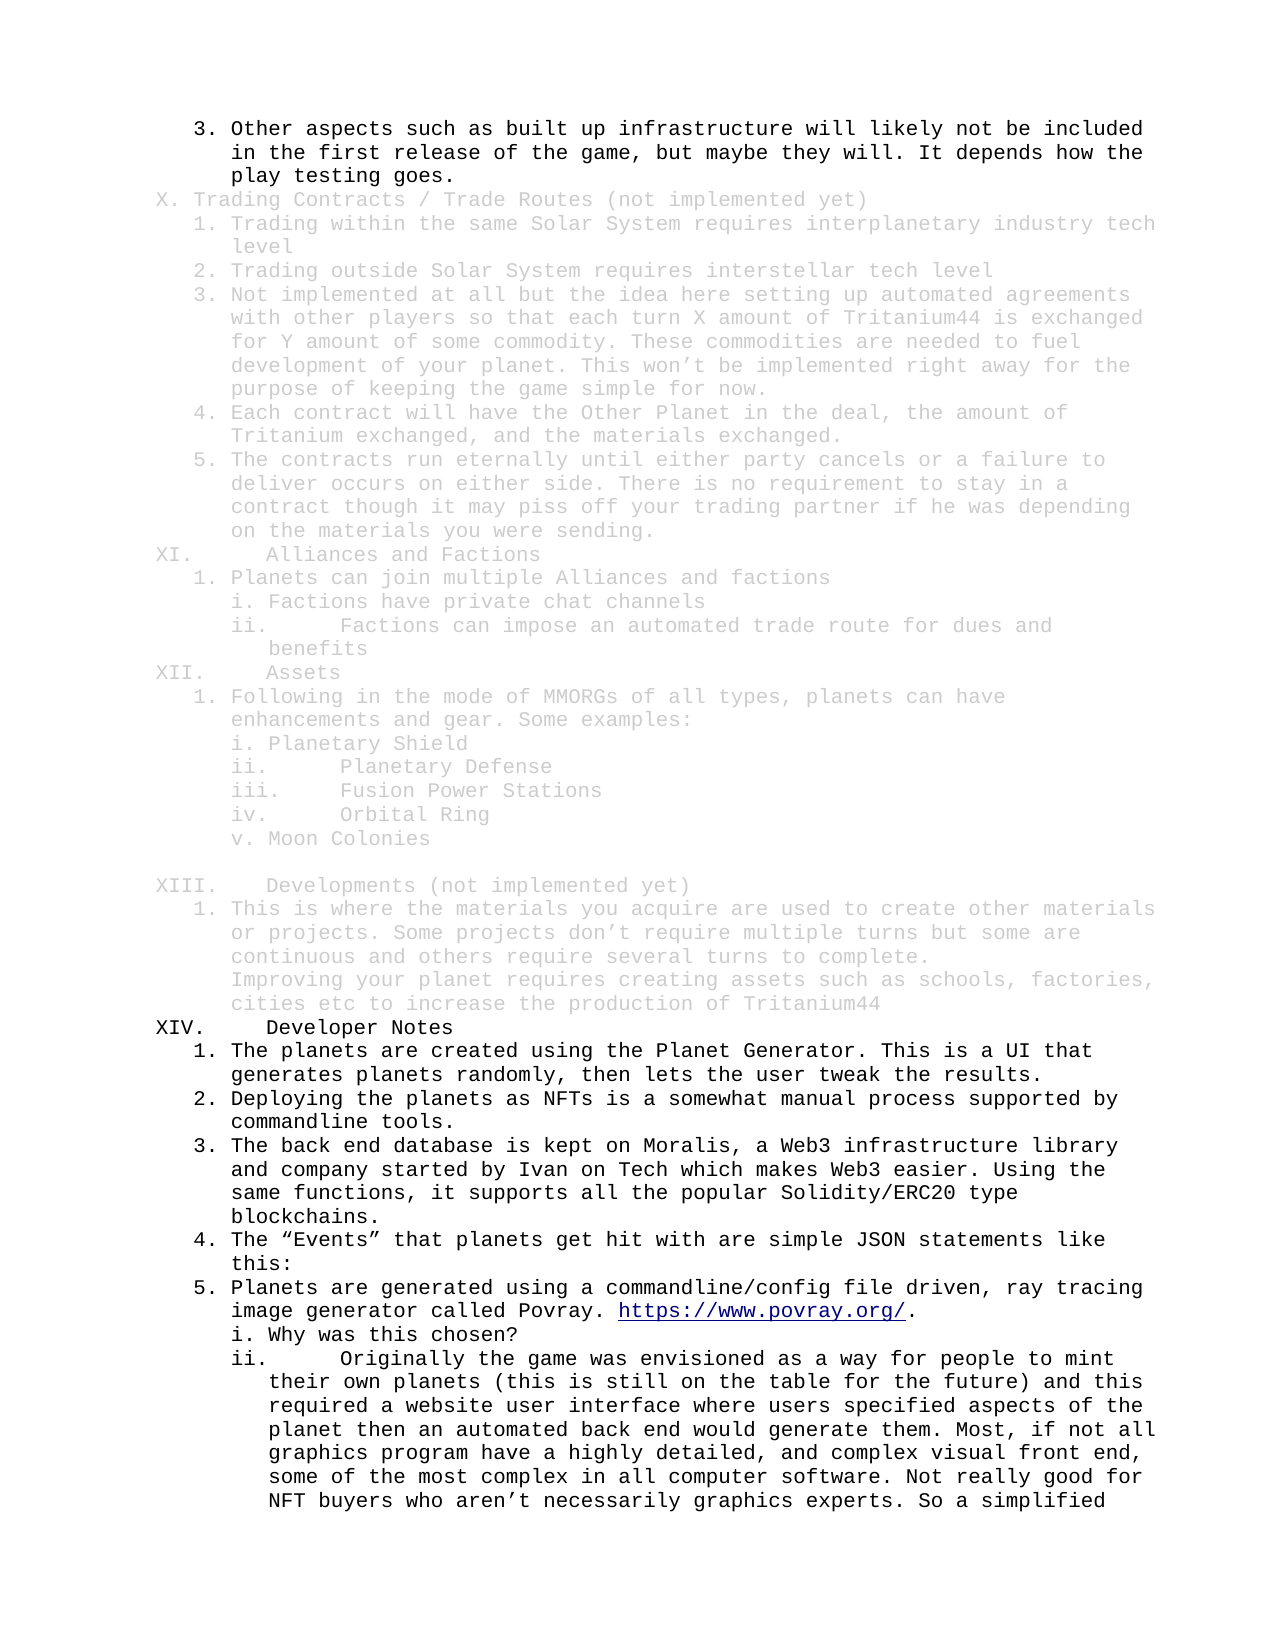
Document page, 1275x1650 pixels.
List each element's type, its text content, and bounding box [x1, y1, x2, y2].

list Developments (not implemented yet) [156, 875, 1157, 898]
list Fusion Power Stations [231, 780, 1157, 804]
list The back end database is kept on Moralis, a Web3 infrastructure library and company started by Ivan on Tech which makes Web3 easier. Using the same functions, it supports all the popular Solidity/ERC20 type blockchains. [193, 1135, 1157, 1229]
list Factions can impose an automated trade route for dues and benefits [231, 615, 1157, 662]
list This is where the materials you acquire are used to create other materials or projects. Some projects don’t require multiple turns but some are continuous and others require several turns to complete. [193, 898, 1157, 969]
list Deploying the planets as NFTs is a somewhat manual process supported by commandline tools. [193, 1088, 1157, 1135]
list The contracts run eternally until either party cancels or a failure to deliver occurs on either side. There is no requirement to stay in a contract though it may piss off your trading partner if he was depending on the materials you were sending. [193, 449, 1157, 544]
list Planets can join multiple Alliances and factions [193, 567, 1157, 591]
list Trading within the same Solar System requires interplanetary industry tech level [193, 213, 1157, 260]
list Planets are generated using a commandline/config file driven, ray tracing image generator called Povray. https://www.povray.org/. [193, 1277, 1157, 1324]
list Following in the mode of MMORGs of all types, planets can have enhancements and gear. Some examples: [193, 686, 1157, 733]
list Alliances and Factions [156, 544, 1157, 567]
list Orbital Ring [231, 804, 1157, 827]
list Trading outside Solar System requires interstellar tech level [193, 260, 1157, 284]
list Each contract will have the Other Planet in the deal, the amount of Tritanium exchanged, and the materials exchanged. [193, 402, 1157, 449]
list Other aspects such as built up infrastructure will likely not be included in the first release of the game, but maybe they will. It depends how the play testing goes. [193, 118, 1157, 189]
list Originally the game was envisioned as a way for people to mint their own planets (this is still on the table for the future) and this required a website user interface where users specified aspects of the planet then an automated back end would generate them. Most, if not all graphics program have a highly detailed, and complex visual front end, some of the most complex in all computer software. Not really good for NFT buyers who aren’t necessarily graphics experts. So a simplified [231, 1348, 1157, 1513]
list Planetary Defense [231, 757, 1157, 780]
list Why was this chosen? [231, 1324, 1157, 1348]
list Not implemented at all but the idea here setting up automated agreements with other players so that each turn X amount of Tritanium44 is exchanged for Y amount of some commodity. These commodities are needed to fuel development of your planet. This won’t be implemented right away for the purpose of keeping the game simple for now. [193, 284, 1157, 402]
list The planets are created using the Planet Generator. This is a UI that generates planets randomly, then lets the user tweak the results. [193, 1040, 1157, 1088]
list Trading Contracts / Trade Routes (not implemented yet) [156, 189, 1157, 213]
list Assets [156, 662, 1157, 686]
list Moon Colonies [231, 827, 1157, 851]
list The “Events” that planets get hit with are simple JSON statements like this: [193, 1229, 1157, 1277]
list Improving your planet requires creating assets such as schools, factories, cities etc to increase the production of Tritanium44 [193, 969, 1157, 1017]
list Developer Notes [156, 1017, 1157, 1040]
list Planetary Shield [231, 733, 1157, 757]
list Factions have private chat channels [231, 591, 1157, 615]
